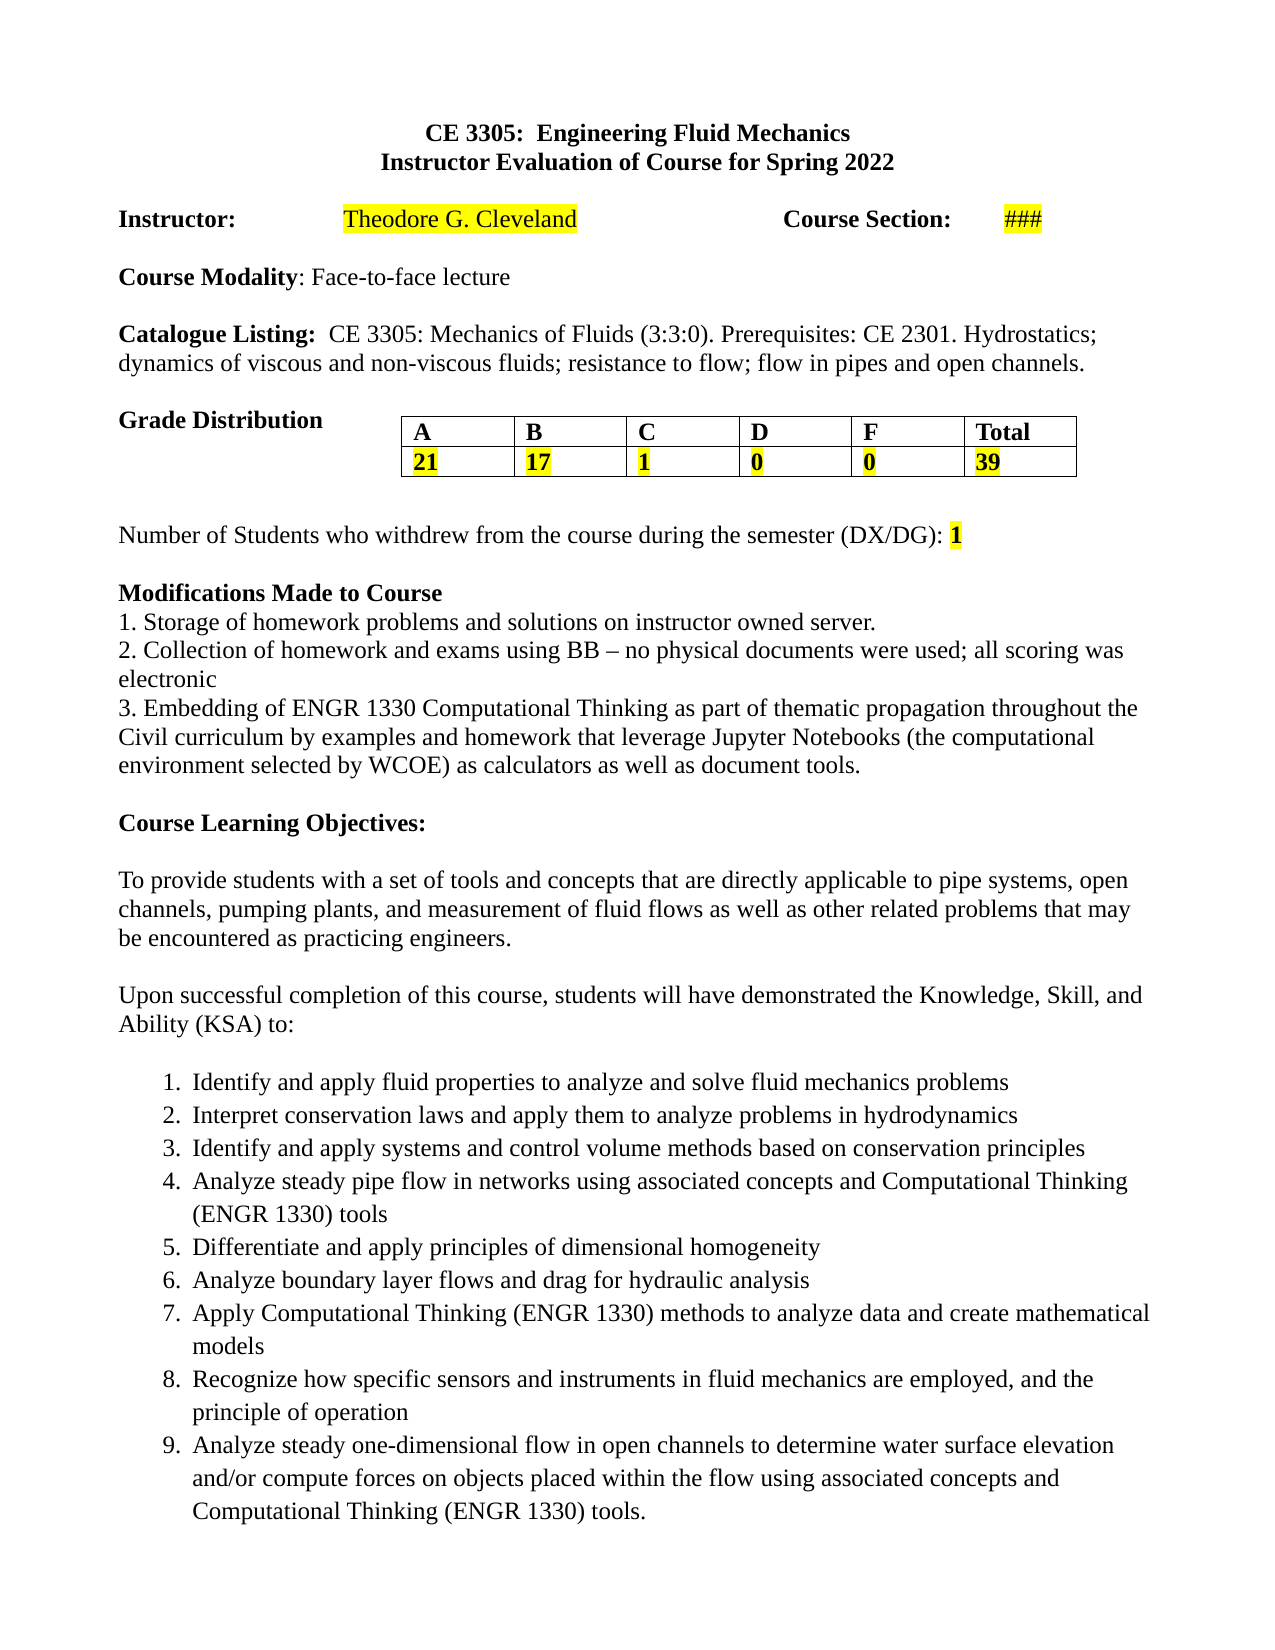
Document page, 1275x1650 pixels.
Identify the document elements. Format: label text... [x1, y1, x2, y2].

table_cell 39 [965, 447, 1076, 476]
text 2. Collection of homework and exams using BB – no physical documents were used; all scoring was electronic [118, 636, 1157, 693]
list Interpret conservation laws and apply them to analyze problems in hydrodynamics [162, 1100, 1157, 1129]
subtitle Course Learning Objectives: [118, 808, 1157, 837]
table_header F [852, 417, 964, 446]
table_cell 17 [515, 447, 626, 476]
text Instructor: Theodore G. Cleveland Course Section: ### [118, 204, 1157, 233]
list Analyze steady pipe flow in networks using associated concepts and Computational Thinking (ENGR 1330) tools [162, 1166, 1157, 1228]
text Number of Students who withdrew from the course during the semester (DX/DG): 1 [118, 521, 1157, 549]
table_cell 21 [402, 447, 514, 476]
subtitle Modifications Made to Course [118, 578, 1157, 607]
text Instructor Evaluation of Course for Spring 2022 [118, 147, 1157, 176]
text Grade Distribution [118, 406, 1157, 434]
list Differentiate and apply principles of dimensional homogeneity [162, 1232, 1157, 1261]
list Recognize how specific sensors and instruments in fluid mechanics are employed, and the principle of operation [162, 1364, 1157, 1426]
text Catalogue Listing: CE 3305: Mechanics of Fluids (3:3:0). Prerequisites: CE 2301. Hydrostatics; dynamics of viscous and non-viscous fluids; resistance to flow; flow in pipes and open channels. [118, 319, 1157, 377]
list Analyze steady one-dimensional flow in open channels to determine water surface elevation and/or compute forces on objects placed within the flow using associated concepts and Computational Thinking (ENGR 1330) tools. [162, 1430, 1157, 1525]
table_header C [627, 417, 739, 446]
table_cell 0 [852, 447, 964, 476]
text Upon successful completion of this course, students will have demonstrated the Knowledge, Skill, and Ability (KSA) to: [118, 981, 1157, 1038]
list Identify and apply systems and control volume methods based on conservation principles [162, 1133, 1157, 1162]
text To provide students with a set of tools and concepts that are directly applicable to pipe systems, open channels, pumping plants, and measurement of fluid flows as well as other related problems that may be encountered as practicing engineers. [118, 866, 1157, 952]
table_header A [402, 417, 514, 446]
text 3. Embedding of ENGR 1330 Computational Thinking as part of thematic propagation throughout the Civil curriculum by examples and homework that leverage Jupyter Notebooks (the computational environment selected by WCOE) as calculators as well as document tools. [118, 693, 1157, 779]
table_header D [740, 417, 851, 446]
text Course Modality: Face-to-face lecture [118, 262, 1157, 291]
text CE 3305: Engineering Fluid Mechanics [118, 118, 1157, 147]
table_header B [515, 417, 626, 446]
list Analyze boundary layer flows and drag for hydraulic analysis [162, 1265, 1157, 1294]
list Apply Computational Thinking (ENGR 1330) methods to analyze data and create mathematical models [162, 1298, 1157, 1360]
table_cell 0 [740, 447, 851, 476]
text 1. Storage of homework problems and solutions on instructor owned server. [118, 607, 1157, 636]
table_cell 1 [627, 447, 739, 476]
table_header Total [965, 417, 1076, 446]
list Identify and apply fluid properties to analyze and solve fluid mechanics problems [162, 1067, 1157, 1096]
